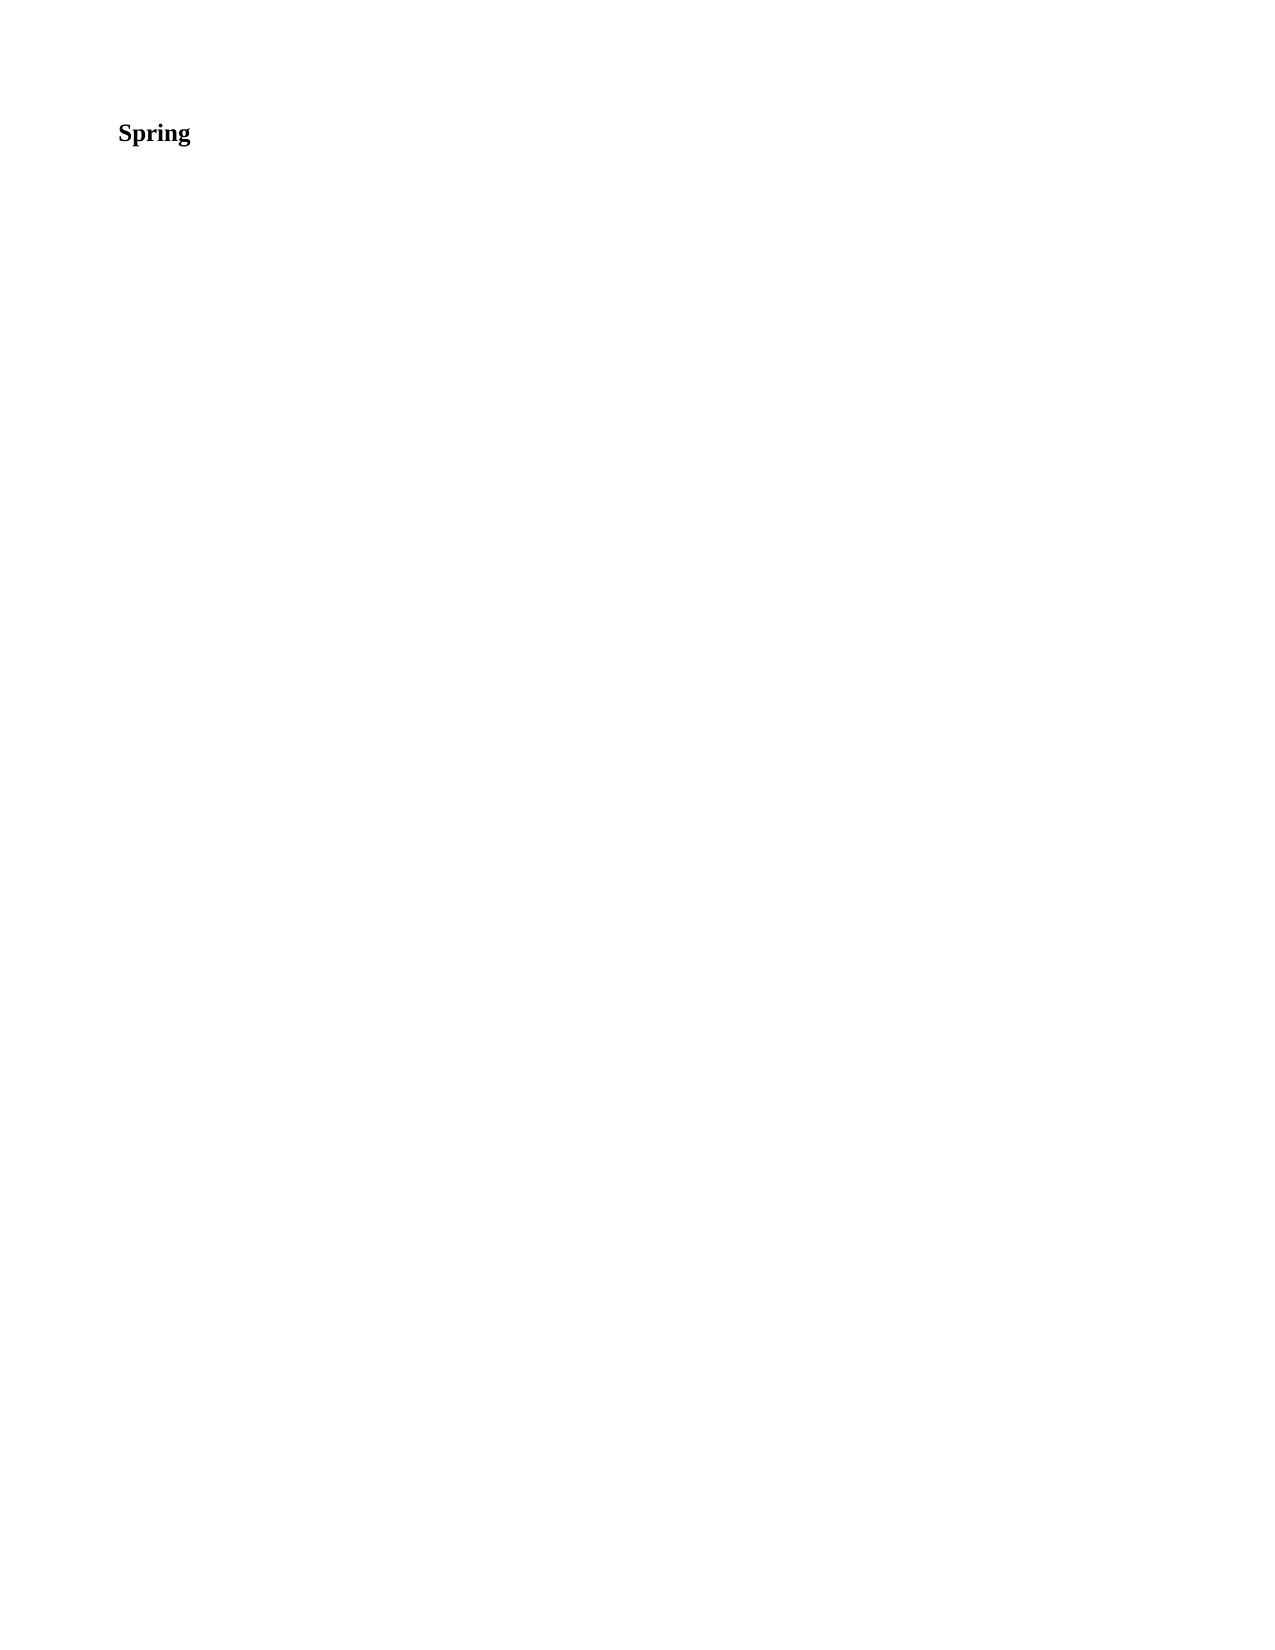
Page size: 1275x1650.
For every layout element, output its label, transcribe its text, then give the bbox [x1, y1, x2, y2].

text Spring [118, 118, 1157, 147]
